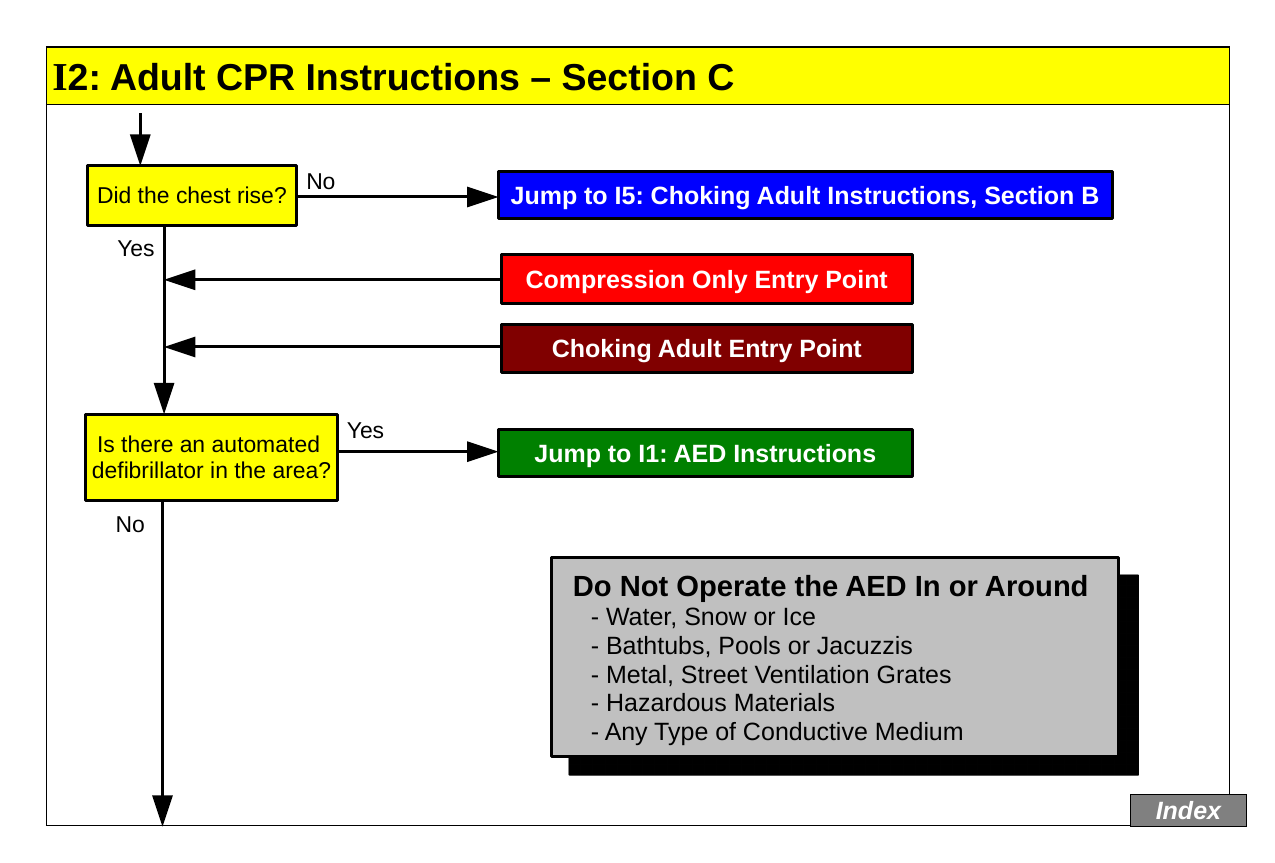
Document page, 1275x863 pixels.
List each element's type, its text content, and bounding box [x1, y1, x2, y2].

table_cell [47, 105, 1229, 825]
table_header I2: Adult CPR Instructions – Section C [47, 48, 1229, 104]
